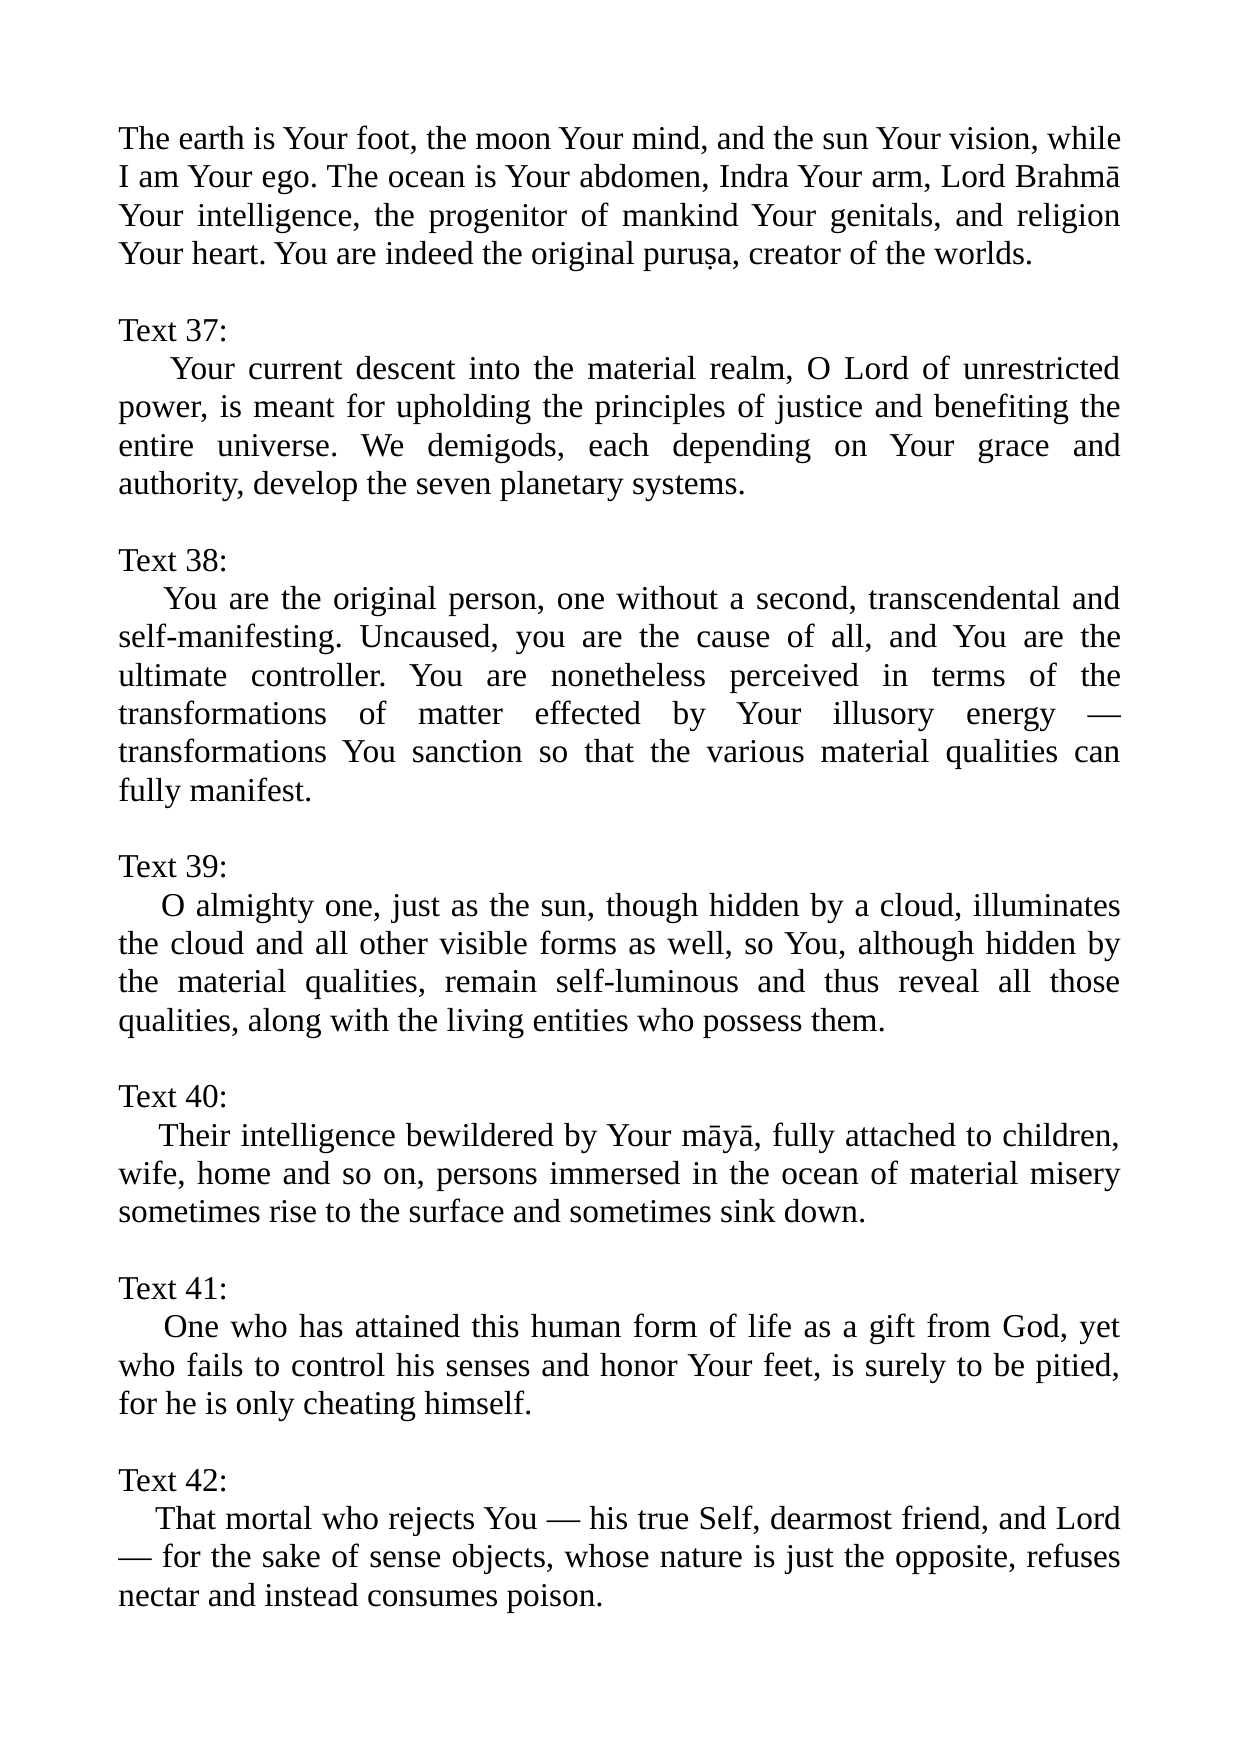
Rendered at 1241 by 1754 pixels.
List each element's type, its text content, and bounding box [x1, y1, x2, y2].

text The earth is Your foot, the moon Your mind, and the sun Your vision, while I am Your ego. The ocean is Your abdomen, Indra Your arm, Lord Brahmā Your intelligence, the progenitor of mankind Your genitals, and religion Your heart. You are indeed the original puruṣa, creator of the worlds. [118, 118, 1122, 271]
text Their intelligence bewildered by Your māyā, fully attached to children, wife, home and so on, persons immersed in the ocean of material misery sometimes rise to the surface and sometimes sink down. [118, 1115, 1122, 1230]
text Text 41: [118, 1268, 1122, 1306]
text O almighty one, just as the sun, though hidden by a cloud, illuminates the cloud and all other visible forms as well, so You, although hidden by the material qualities, remain self-luminous and thus reveal all those qualities, along with the living entities who possess them. [118, 885, 1122, 1038]
text You are the original person, one without a second, transcendental and self-manifesting. Uncaused, you are the cause of all, and You are the ultimate controller. You are nonetheless perceived in terms of the transformations of matter effected by Your illusory energy — transformations You sanction so that the various material qualities can fully manifest. [118, 578, 1122, 808]
text One who has attained this human form of life as a gift from God, yet who fails to control his senses and honor Your feet, is surely to be pitied, for he is only cheating himself. [118, 1306, 1122, 1421]
text Text 37: [118, 310, 1122, 348]
text Text 39: [118, 846, 1122, 885]
text Text 40: [118, 1076, 1122, 1115]
text Text 38: [118, 540, 1122, 578]
text That mortal who rejects You — his true Self, dearmost friend, and Lord — for the sake of sense objects, whose nature is just the opposite, refuses nectar and instead consumes poison. [118, 1498, 1122, 1613]
text Text 42: [118, 1460, 1122, 1498]
text Your current descent into the material realm, O Lord of unrestricted power, is meant for upholding the principles of justice and benefiting the entire universe. We demigods, each depending on Your grace and authority, develop the seven planetary systems. [118, 348, 1122, 501]
